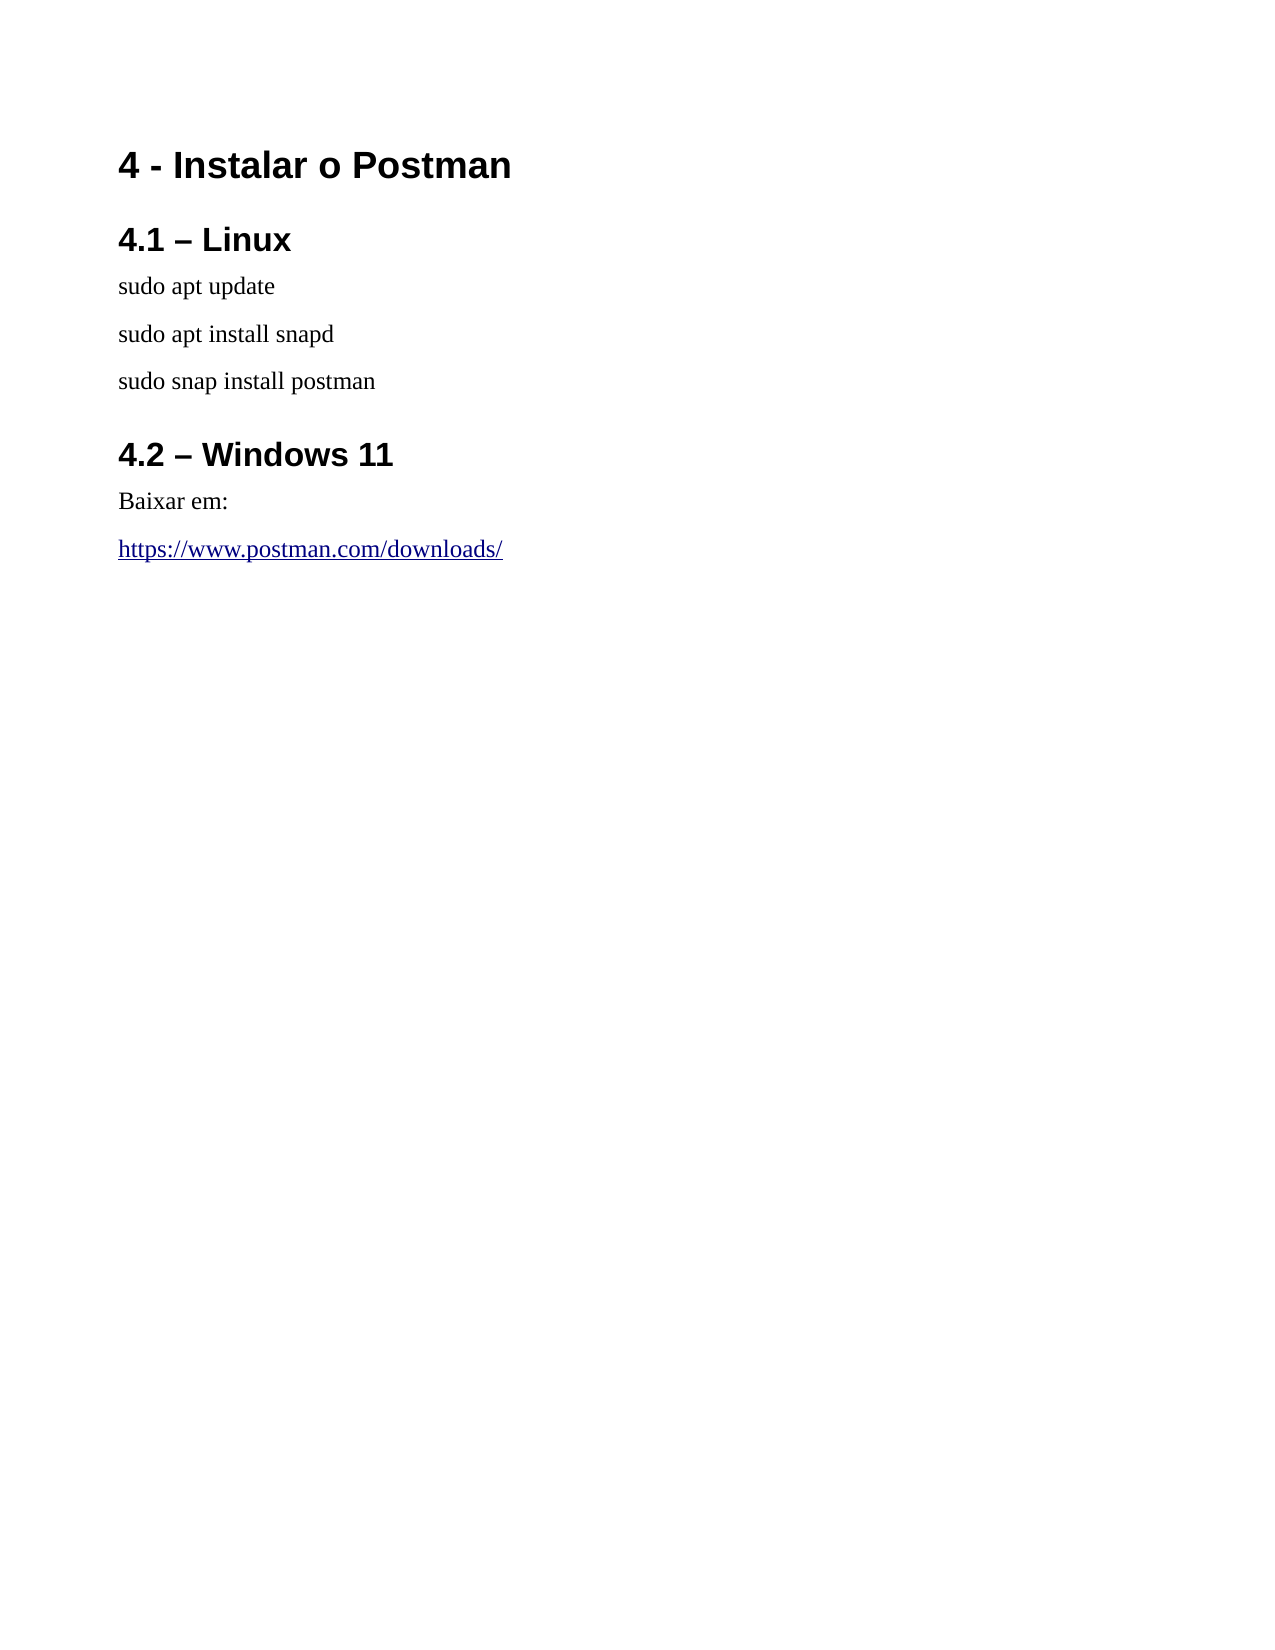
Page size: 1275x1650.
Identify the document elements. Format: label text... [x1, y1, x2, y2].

subtitle 4.1 – Linux [118, 220, 1157, 259]
text Baixar em: [118, 486, 1157, 515]
text sudo apt install snapd [118, 319, 1157, 348]
text sudo apt update [118, 271, 1157, 300]
text sudo snap install postman [118, 366, 1157, 395]
subtitle 4 - Instalar o Postman [118, 143, 1157, 187]
subtitle 4.2 – Windows 11 [118, 435, 1157, 473]
text https://www.postman.com/downloads/ [118, 534, 1157, 562]
